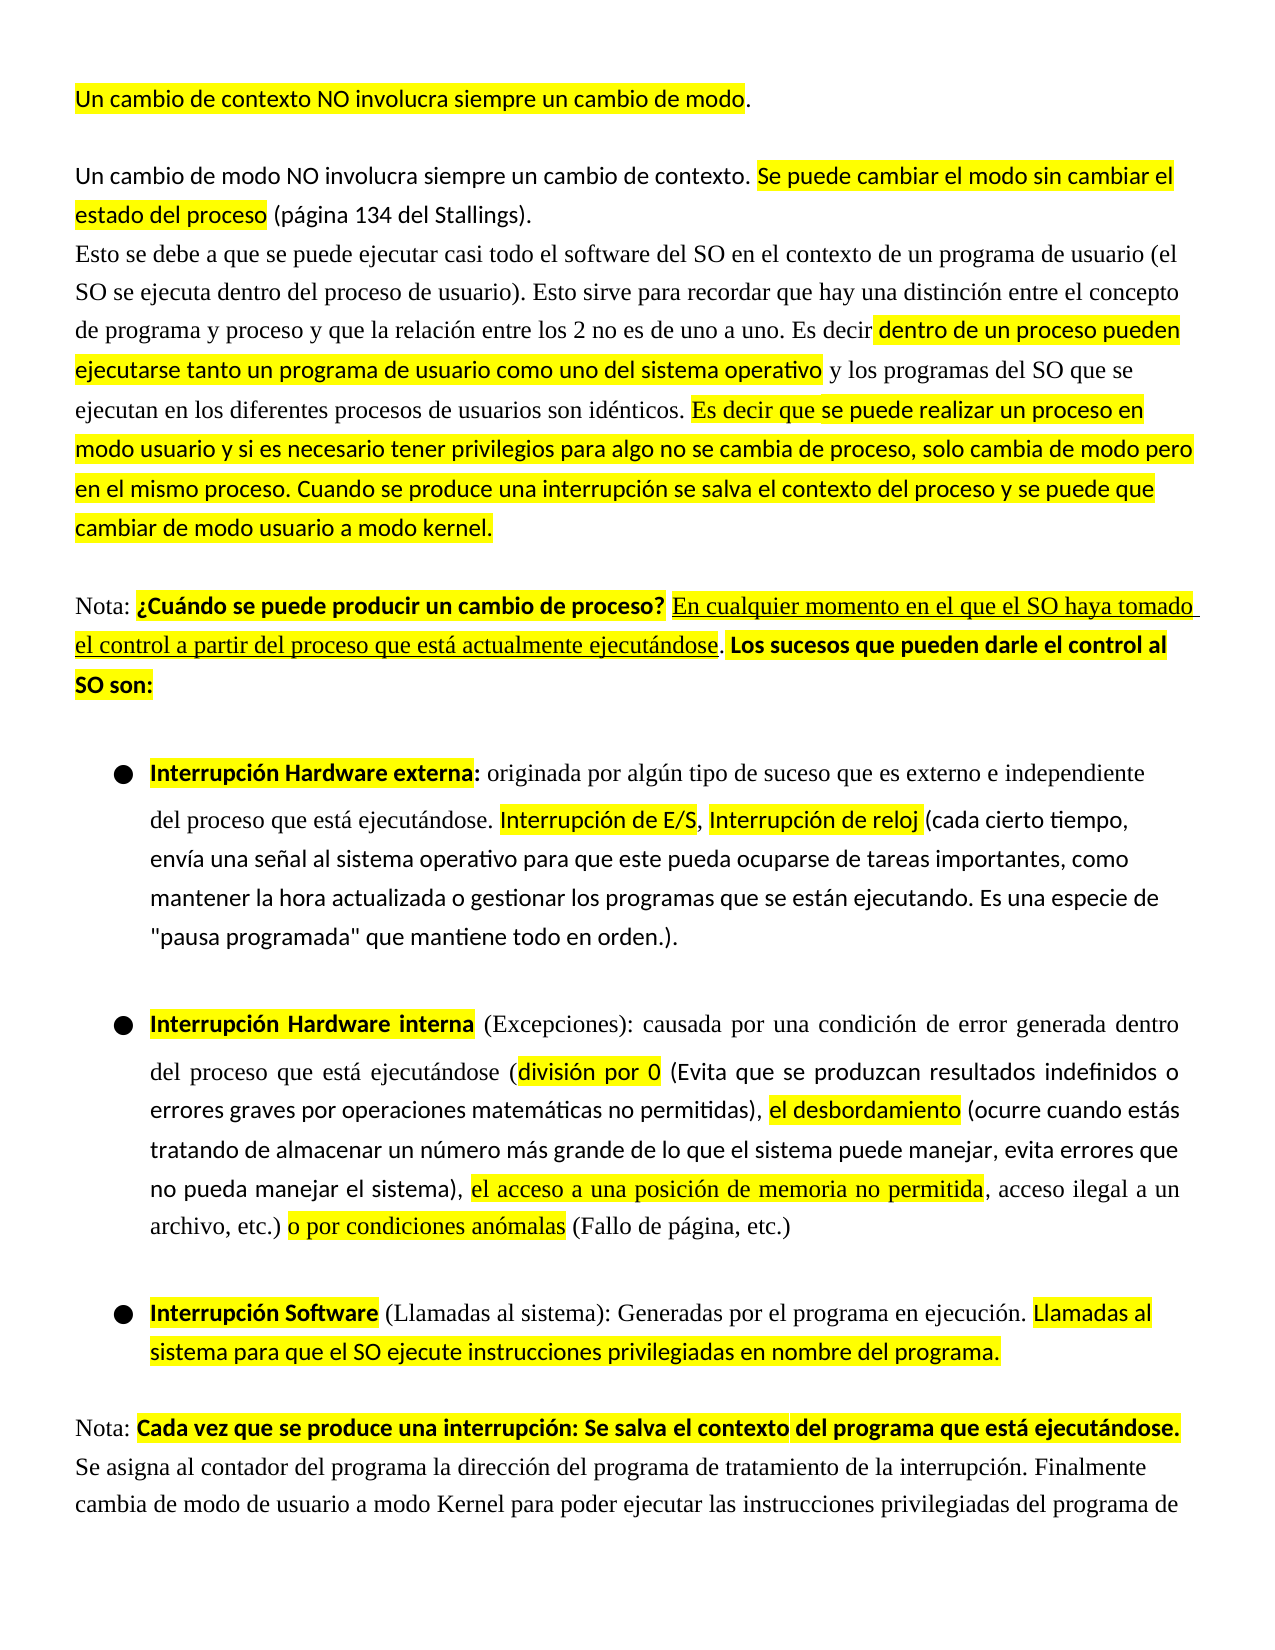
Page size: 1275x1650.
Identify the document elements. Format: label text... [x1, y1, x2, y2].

text Nota: ¿Cuándo se puede producir un cambio de proceso? En cualquier momento en el que el SO haya tomado el control a partir del proceso que está actualmente ejecutándose. Los sucesos que pueden darle el control al SO son: [75, 590, 1200, 700]
text Un cambio de modo NO involucra siempre un cambio de contexto. Se puede cambiar el modo sin cambiar el estado del proceso (página 134 del Stallings). [75, 160, 1212, 230]
list Interrupción Hardware externa: originada por algún tipo de suceso que es externo e independiente del proceso que está ejecutándose. Interrupción de E/S, Interrupción de reloj (cada cierto tiempo, envía una señal al sistema operativo para que este pueda ocuparse de tareas importantes, como mantener la hora actualizada o gestionar los programas que se están ejecutando. Es una especie de "pausa programada" que mantiene todo en orden.). [112, 745, 1174, 951]
list Interrupción Software (Llamadas al sistema): Generadas por el programa en ejecución. Llamadas al sistema para que el SO ejecute instrucciones privilegiadas en nombre del programa. [112, 1284, 1212, 1366]
text Esto se debe a que se puede ejecutar casi todo el software del SO en el contexto de un programa de usuario (el SO se ejecuta dentro del proceso de usuario). Esto sirve para recordar que hay una distinción entre el concepto de programa y proceso y que la relación entre los 2 no es de uno a uno. Es decir dentro de un proceso pueden ejecutarse tanto un programa de usuario como uno del sistema operativo y los programas del SO que se ejecutan en los diferentes procesos de usuarios son idénticos. Es decir que se puede realizar un proceso en modo usuario y si es necesario tener privilegios para algo no se cambia de proceso, solo cambia de modo pero en el mismo proceso. Cuando se produce una interrupción se salva el contexto del proceso y se puede que cambiar de modo usuario a modo kernel. [75, 239, 1200, 543]
text Un cambio de contexto NO involucra siempre un cambio de modo. [75, 83, 1212, 114]
list Interrupción Hardware interna (Excepciones): causada por una condición de error generada dentro del proceso que está ejecutándose (división por 0 (Evita que se produzcan resultados indefinidos o errores graves por operaciones matemáticas no permitidas), el desbordamiento (ocurre cuando estás tratando de almacenar un número más grande de lo que el sistema puede manejar, evita errores que no pueda manejar el sistema), el acceso a una posición de memoria no permitida, acceso ilegal a un archivo, etc.) o por condiciones anómalas (Fallo de página, etc.) [112, 996, 1180, 1240]
text Nota: Cada vez que se produce una interrupción: Se salva el contexto del programa que está ejecutándose. Se asigna al contador del programa la dirección del programa de tratamiento de la interrupción. Finalmente cambia de modo de usuario a modo Kernel para poder ejecutar las instrucciones privilegiadas del programa de [75, 1412, 1190, 1518]
